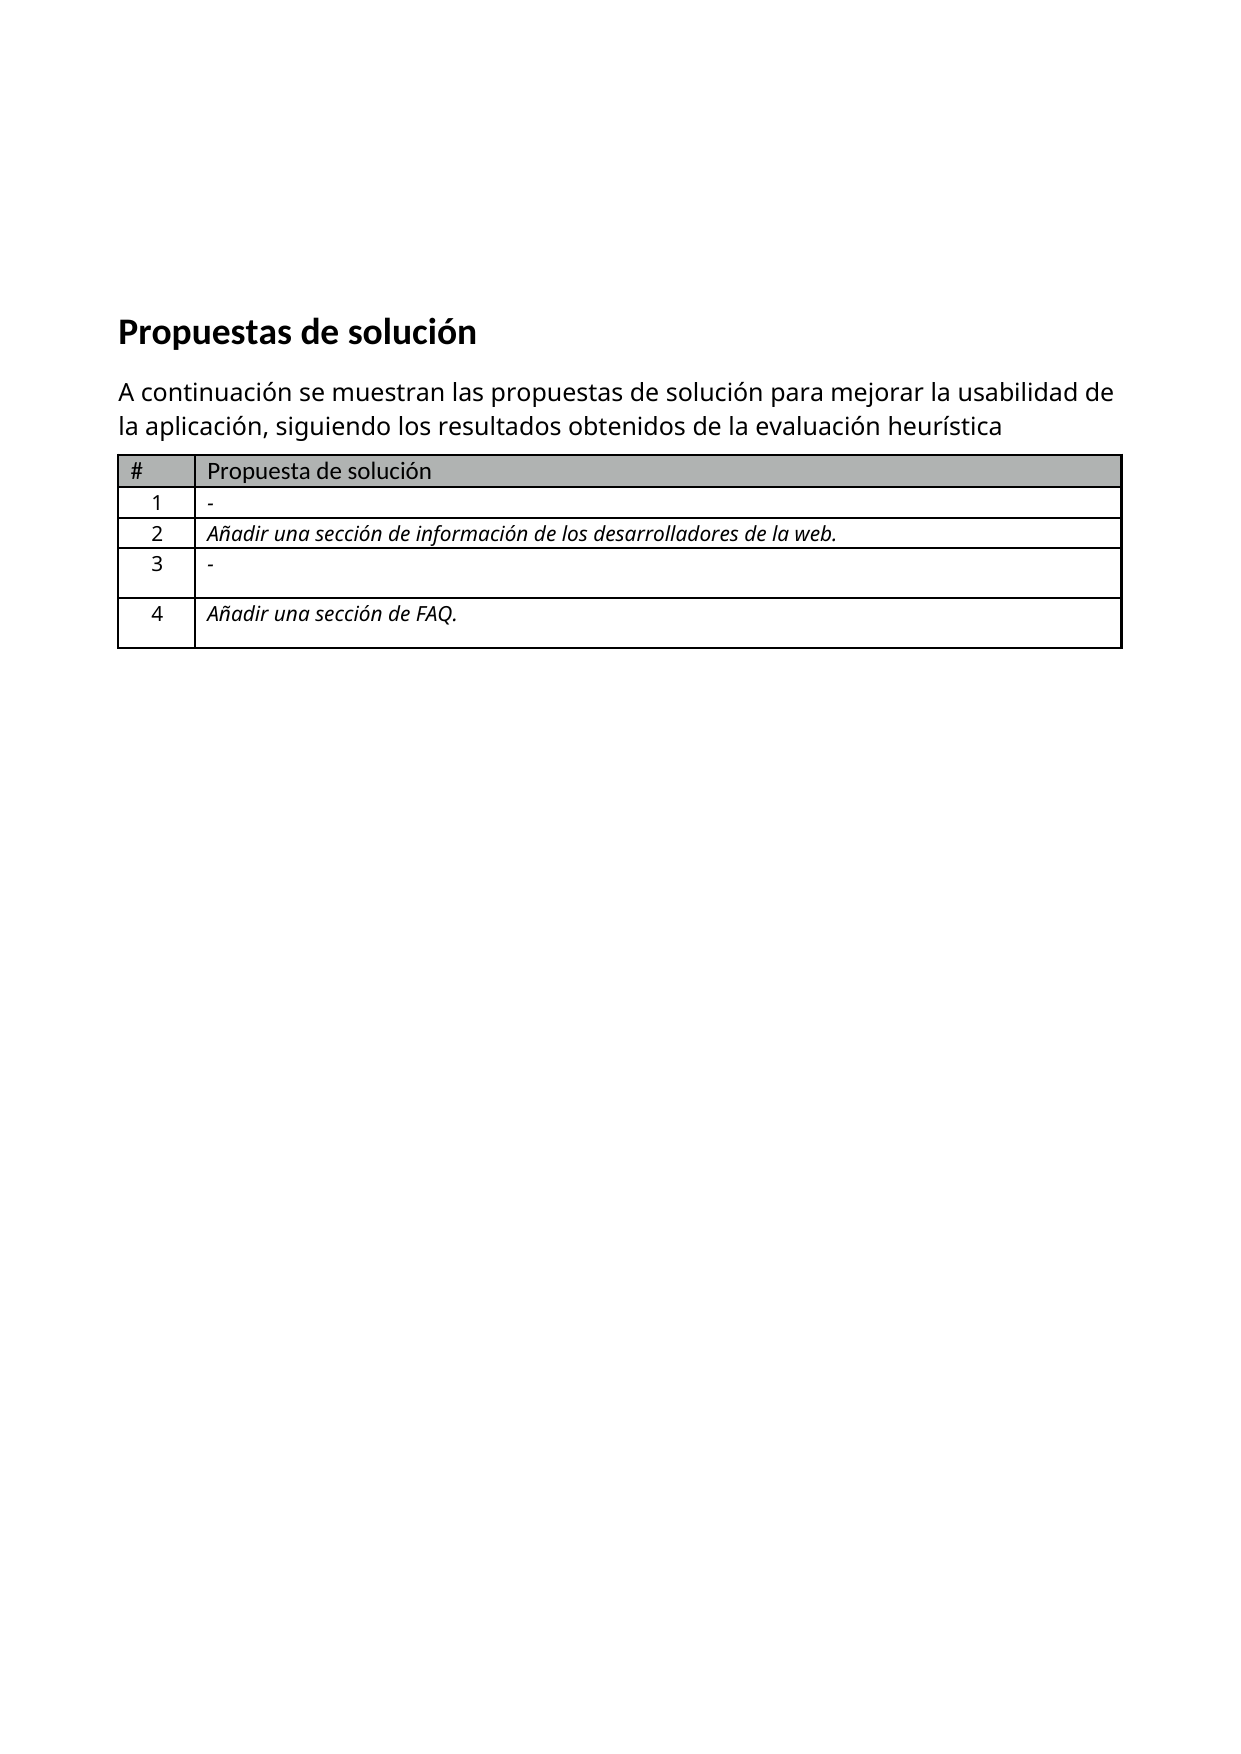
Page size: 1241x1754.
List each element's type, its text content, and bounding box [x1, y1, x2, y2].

table_header Propuesta de solución [196, 456, 1120, 486]
subtitle Propuestas de solución [118, 308, 1122, 354]
table_cell 4 [119, 599, 194, 647]
table_cell - [196, 488, 1120, 517]
table_header # [119, 456, 194, 486]
table_cell 1 [119, 488, 194, 517]
table_cell 3 [119, 549, 194, 597]
table_cell 2 [119, 519, 194, 547]
text A continuación se muestran las propuestas de solución para mejorar la usabilidad de la aplicación, siguiendo los resultados obtenidos de la evaluación heurística [118, 375, 1122, 443]
table_cell Añadir una sección de información de los desarrolladores de la web. [196, 519, 1120, 547]
table_cell Añadir una sección de FAQ. [196, 599, 1120, 647]
table_cell - [196, 549, 1120, 597]
